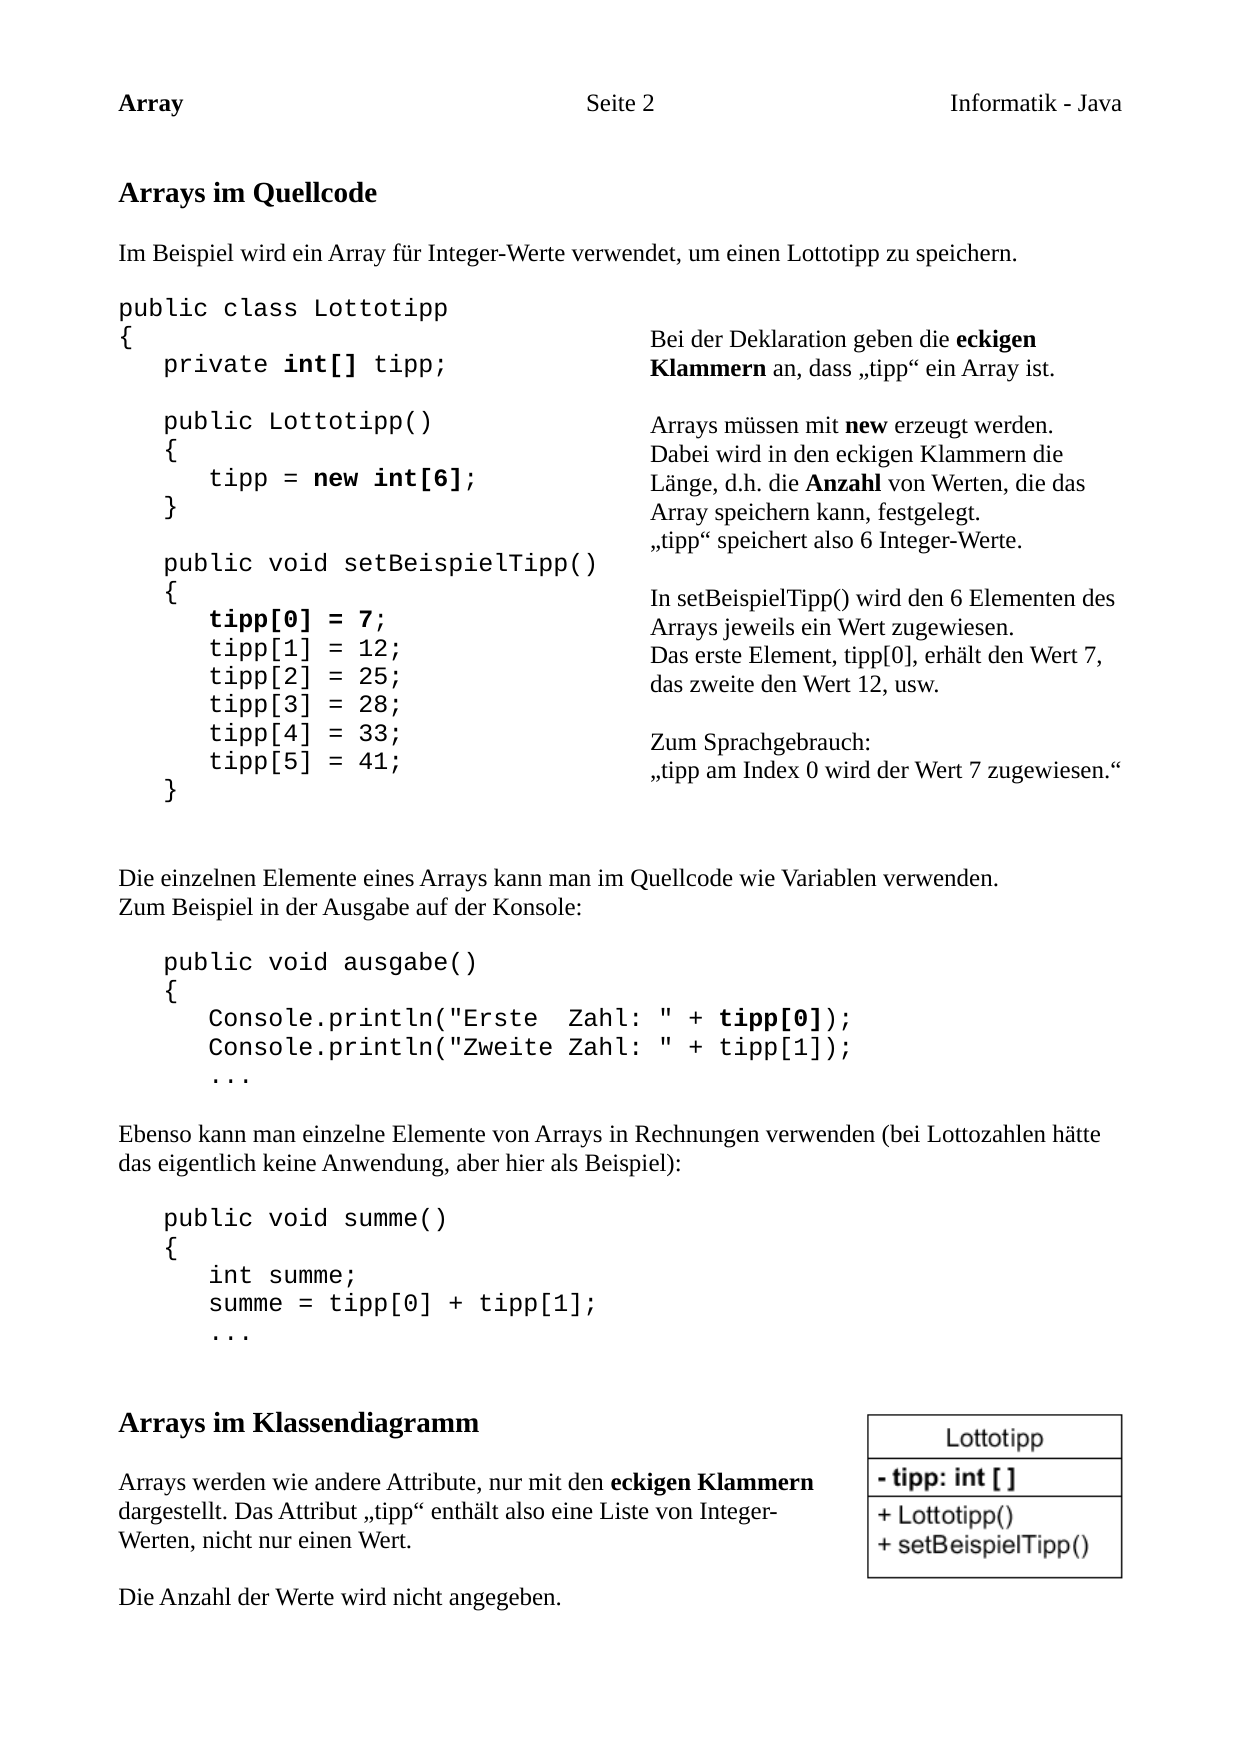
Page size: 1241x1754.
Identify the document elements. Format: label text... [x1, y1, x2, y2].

table_header Bei der Deklaration geben die eckigen Klammern an, dass „tipp“ ein Array ist. Arrays müssen mit new erzeugt werden. Dabei wird in den eckigen Klammern die Länge, d.h. die Anzahl von Werten, die das Array speichern kann, festgelegt. „tipp“ speichert also 6 Integer-Werte. In setBeispielTipp() wird den 6 Elementen des Arrays jeweils ein Wert zugewiesen. Das erste Element, tipp[0], erhält den Wert 7, das zweite den Wert 12, usw. Zum Sprachgebrauch: „tipp am Index 0 wird der Wert 7 zugewiesen.“ [650, 295, 1122, 805]
text ... [118, 1319, 1122, 1347]
text Console.println("Zweite Zahl: " + tipp[1]); [118, 1034, 1122, 1062]
text { [118, 977, 1122, 1006]
text Die einzelnen Elemente eines Arrays kann man im Quellcode wie Variablen verwenden. [118, 863, 1122, 892]
text int summe; [118, 1262, 1122, 1291]
text ... [118, 1062, 1122, 1091]
text Im Beispiel wird ein Array für Integer-Werte verwendet, um einen Lottotipp zu speichern. [118, 238, 1122, 267]
text summe = tipp[0] + tipp[1]; [118, 1291, 1122, 1319]
text Arrays im Quellcode [118, 176, 1122, 209]
text Arrays werden wie andere Attribute, nur mit den eckigen Klammern dargestellt. Das Attribut „tipp“ enthält also eine Liste von Integer-Werten, nicht nur einen Wert. [118, 1467, 866, 1553]
text public void ausgabe() [118, 949, 1122, 977]
text { [118, 1234, 1122, 1262]
text Console.println("Erste Zahl: " + tipp[0]); [118, 1006, 1122, 1034]
text Zum Beispiel in der Ausgabe auf der Konsole: [118, 892, 1122, 920]
text public void summe() [118, 1206, 1122, 1234]
text Ebenso kann man einzelne Elemente von Arrays in Rechnungen verwenden (bei Lottozahlen hätte das eigentlich keine Anwendung, aber hier als Beispiel): [118, 1119, 1122, 1177]
text Arrays im Klassendiagramm [118, 1405, 1122, 1438]
table_header public class Lottotipp { private int[] tipp; public Lottotipp() { tipp = new int[6]; } public void setBeispielTipp() { tipp[0] = 7; tipp[1] = 12; tipp[2] = 25; tipp[3] = 28; tipp[4] = 33; tipp[5] = 41; } [118, 295, 650, 805]
picture [866, 1413, 1124, 1580]
text Die Anzahl der Werte wird nicht angegeben. [118, 1582, 1122, 1611]
